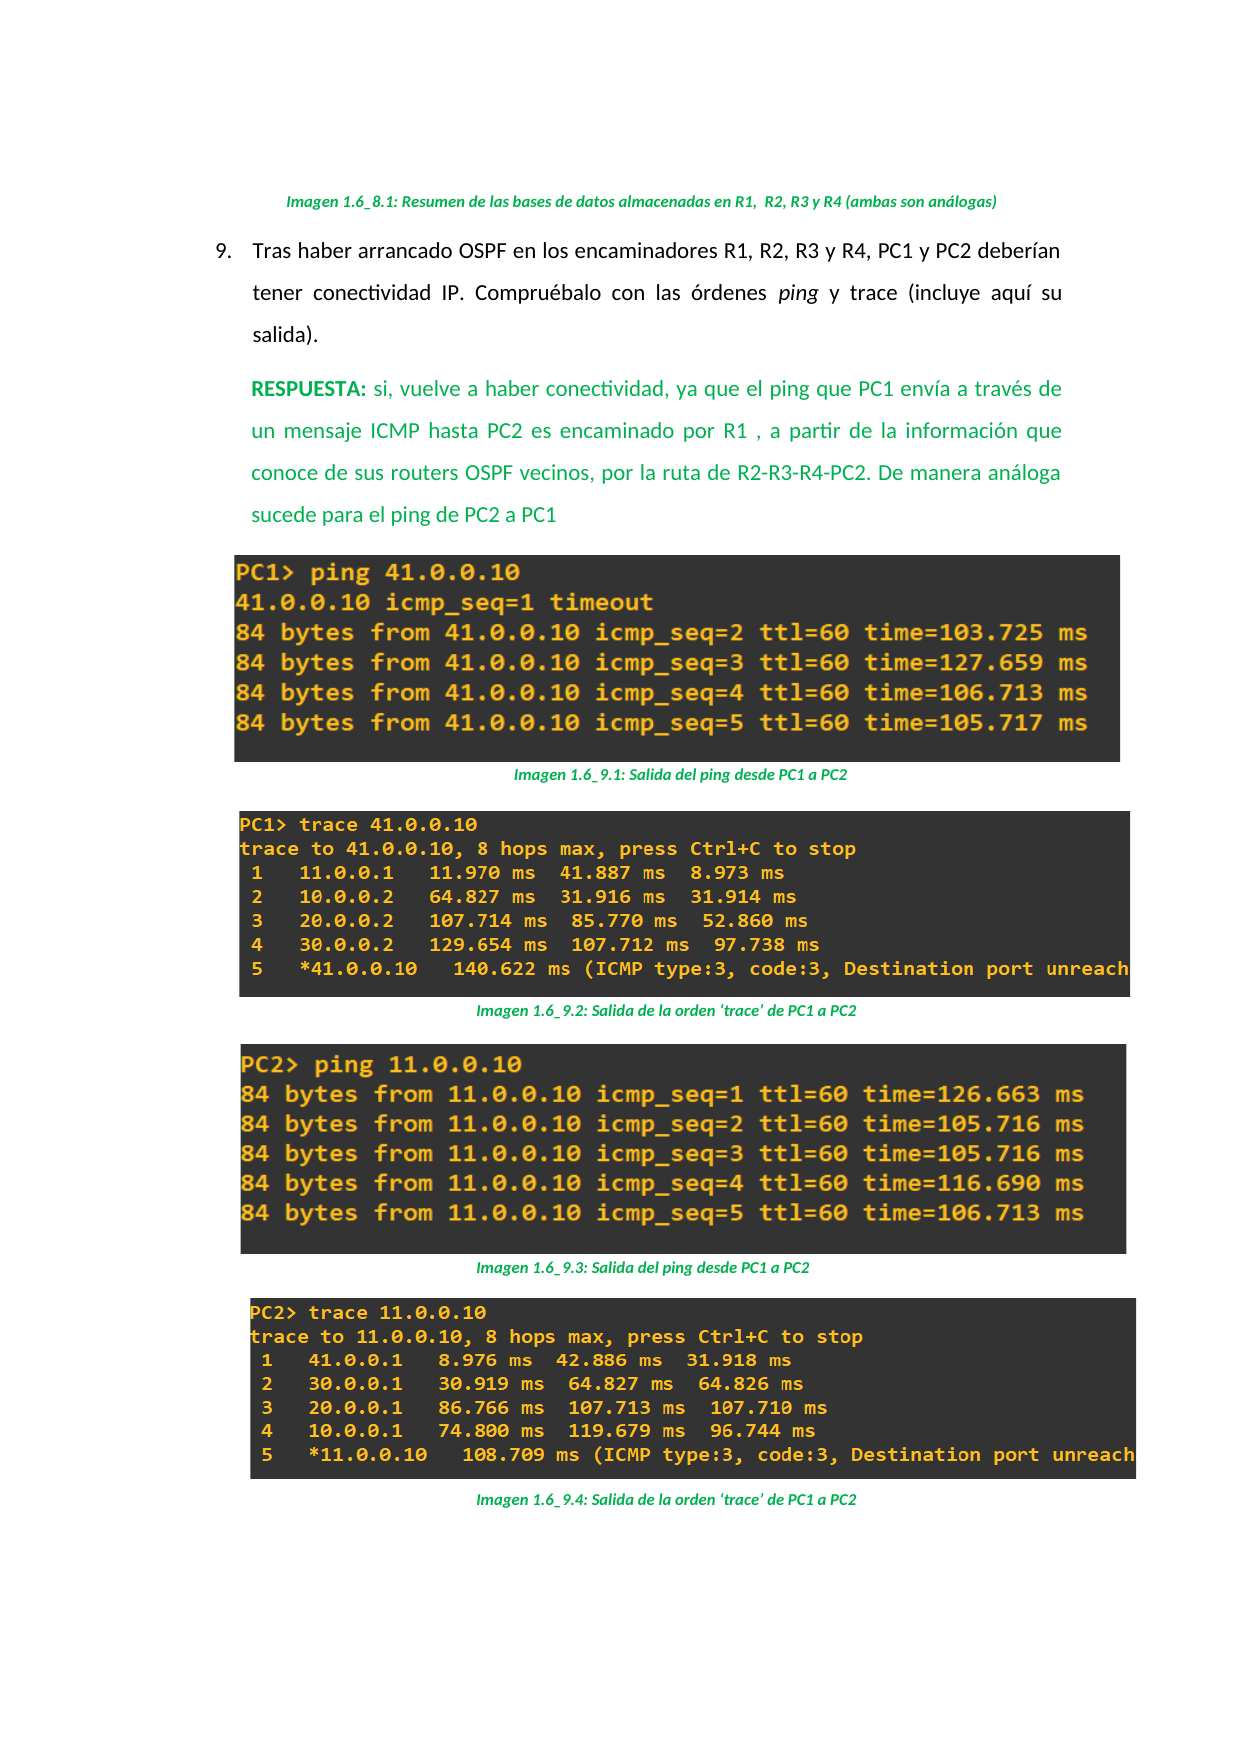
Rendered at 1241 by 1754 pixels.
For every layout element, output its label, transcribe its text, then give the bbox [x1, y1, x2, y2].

text Imagen 1.6_9.4: Salida de la orden ‘trace’ de PC1 a PC2 [472, 1479, 1063, 1509]
text Imagen 1.6_9.2: Salida de la orden ‘trace’ de PC1 a PC2 [398, 997, 1063, 1020]
text Imagen 1.6_9.3: Salida del ping desde PC1 a PC2 [251, 1254, 1063, 1277]
text RESPUESTA: si, vuelve a haber conectividad, ya que el ping que PC1 envía a través de un mensaje ICMP hasta PC2 es encaminado por R1 , a partir de la información que conoce de sus routers OSPF vecinos, por la ruta de R2-R3-R4-PC2. De manera análoga sucede para el ping de PC2 a PC1 [251, 374, 1063, 528]
text Imagen 1.6_9.1: Salida del ping desde PC1 a PC2 [251, 762, 1063, 785]
list Tras haber arrancado OSPF en los encaminadores R1, R2, R3 y R4, PC1 y PC2 deberían tener conectividad IP. Compruébalo con las órdenes ping y trace (incluye aquí su salida). [215, 236, 1063, 348]
text Imagen 1.6_8.1: Resumen de las bases de datos almacenadas en R1, R2, R3 y R4 (ambas son análogas) [251, 192, 1063, 212]
